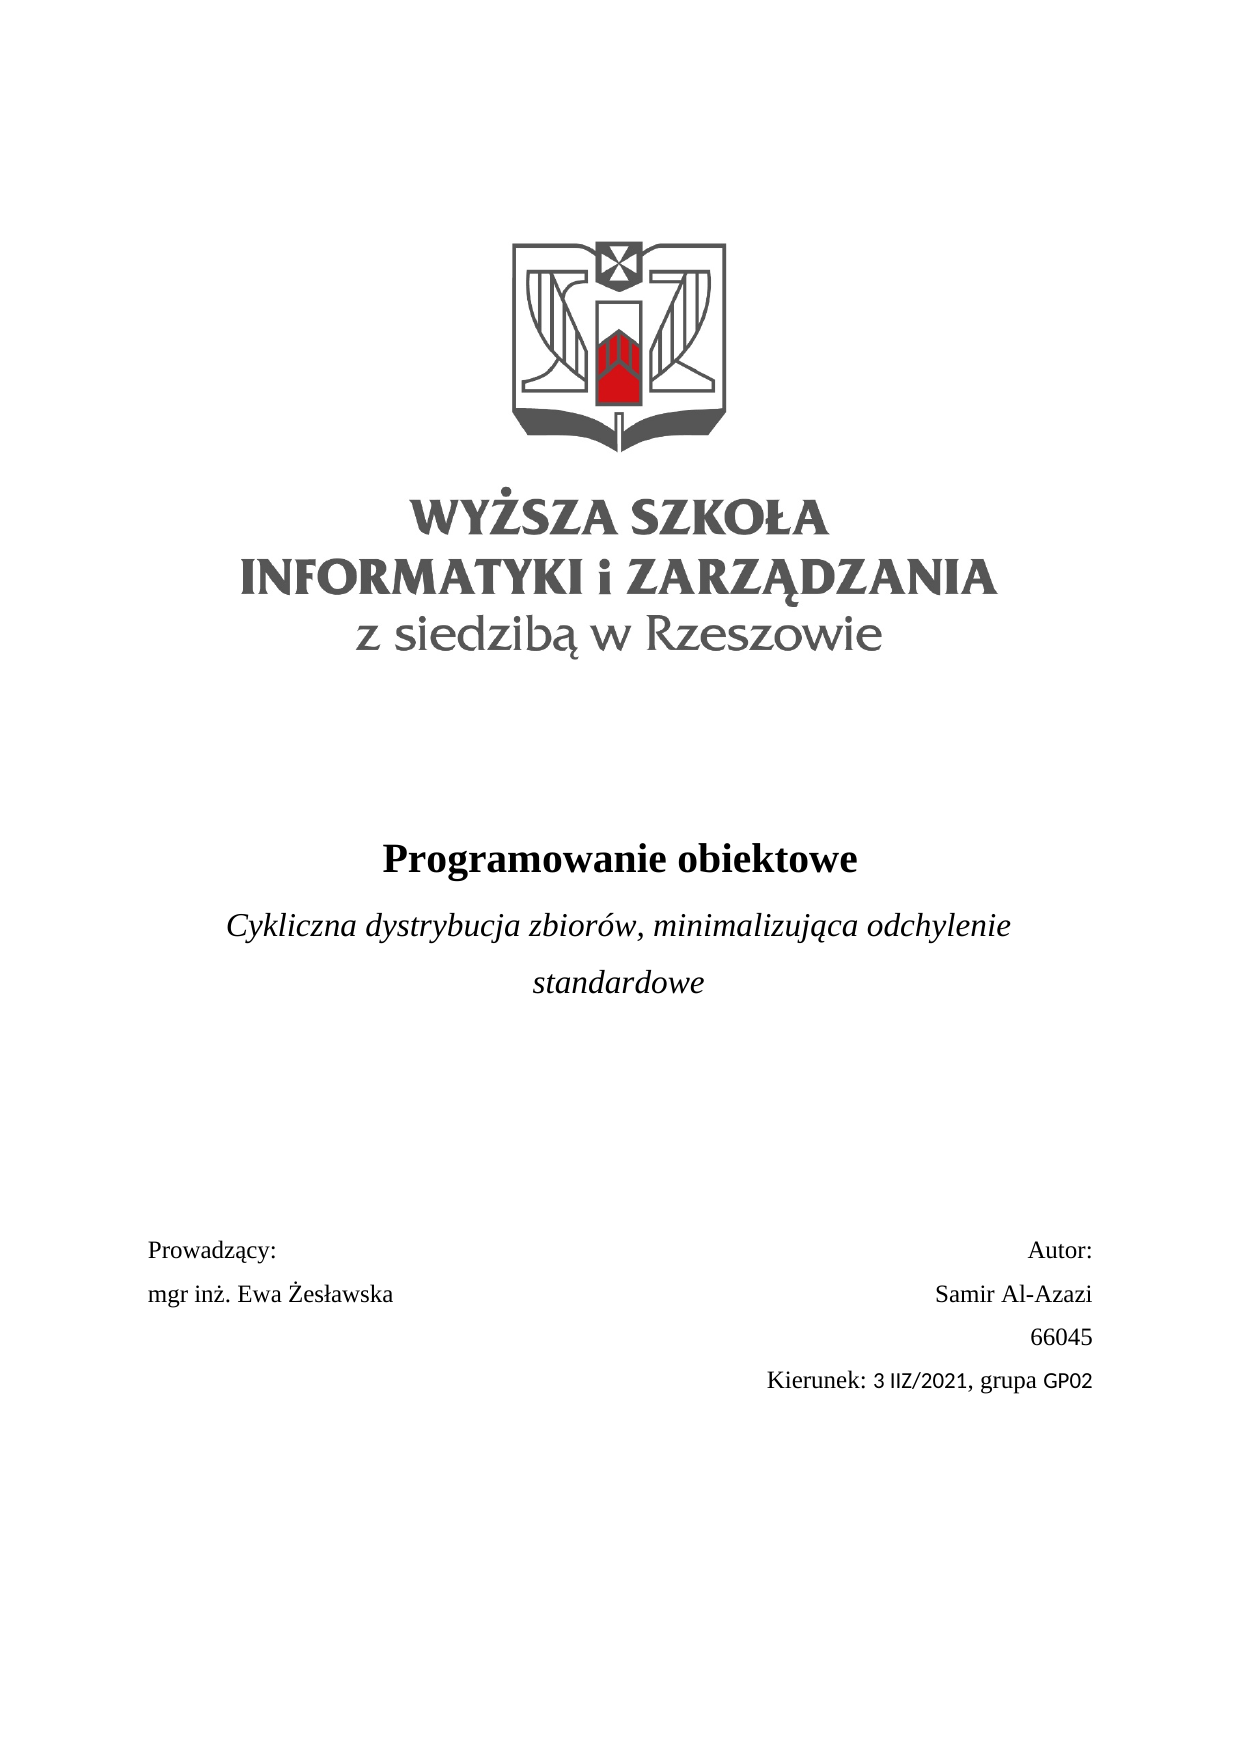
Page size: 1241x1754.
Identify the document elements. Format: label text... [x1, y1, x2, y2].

text mgr inż. Ewa Żesławska Samir Al-Azazi [148, 1279, 1093, 1307]
text Cykliczna dystrybucja zbiorów, minimalizująca odchylenie standardowe [148, 905, 1093, 1001]
text Kierunek: 3 IIZ/2021, grupa GP02 [148, 1365, 1093, 1394]
text 66045 [148, 1322, 1093, 1351]
text Programowanie obiektowe [148, 833, 1093, 881]
text Prowadzący: Autor: [148, 1236, 1093, 1264]
picture [147, 147, 1093, 744]
